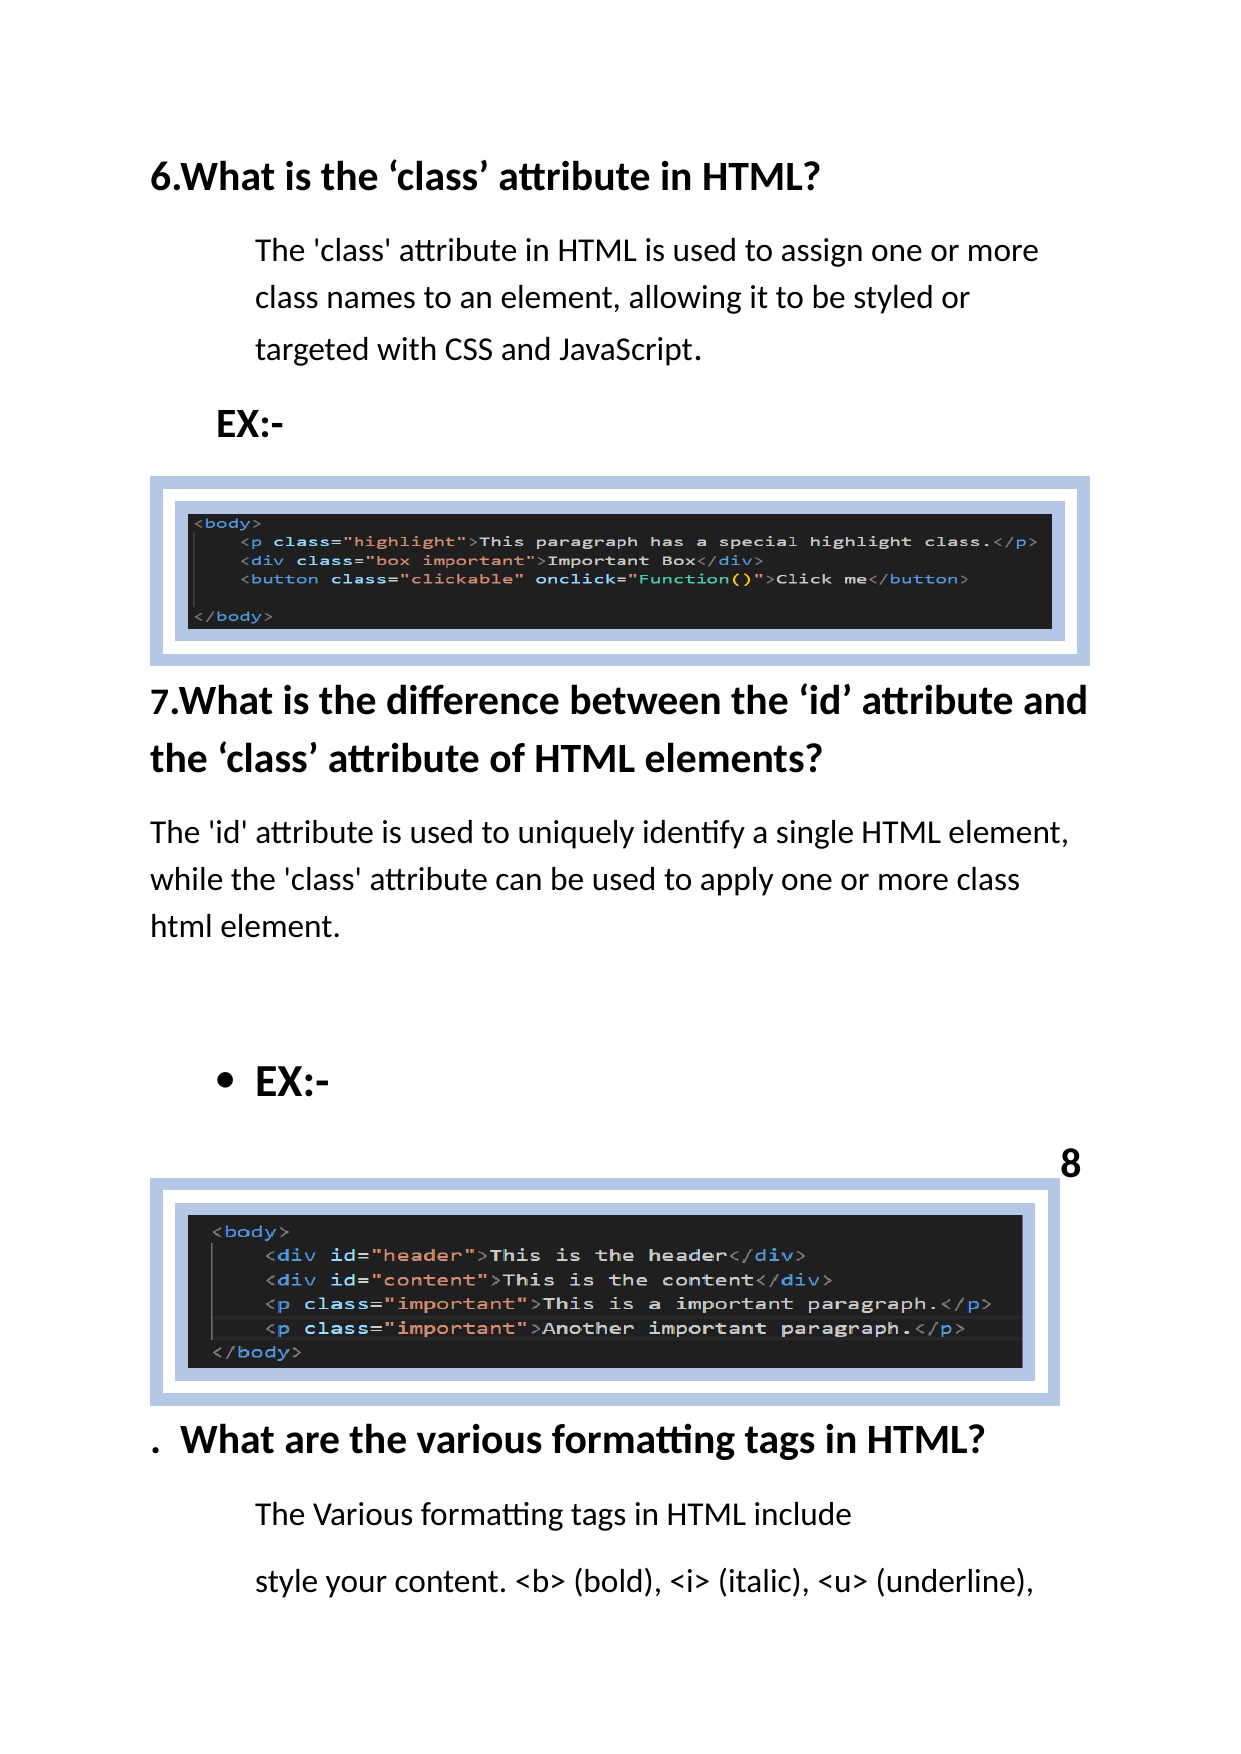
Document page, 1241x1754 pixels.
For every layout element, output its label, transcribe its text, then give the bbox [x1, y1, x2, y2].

text EX:- [150, 397, 1090, 448]
list style your content. <b> (bold), <i> (italic), <u> (underline), [255, 1560, 1090, 1601]
text 7.What is the difference between the ‘id’ attribute and the ‘class’ attribute of HTML elements? [150, 666, 1090, 783]
text 8. What are the various formatting tags in HTML? [150, 1137, 1090, 1464]
list EX:- [217, 1052, 1090, 1108]
list The 'class' attribute in HTML is used to assign one or more class names to an element, allowing it to be styled or targeted with CSS and JavaScript. [255, 229, 1090, 369]
text The 'id' attribute is used to uniquely identify a single HTML element, while the 'class' attribute can be used to apply one or more class html element. [150, 812, 1090, 946]
text 6.What is the ‘class’ attribute in HTML? [150, 150, 1090, 201]
text [163, 489, 1077, 654]
list The Various formatting tags in HTML include [255, 1493, 1090, 1533]
